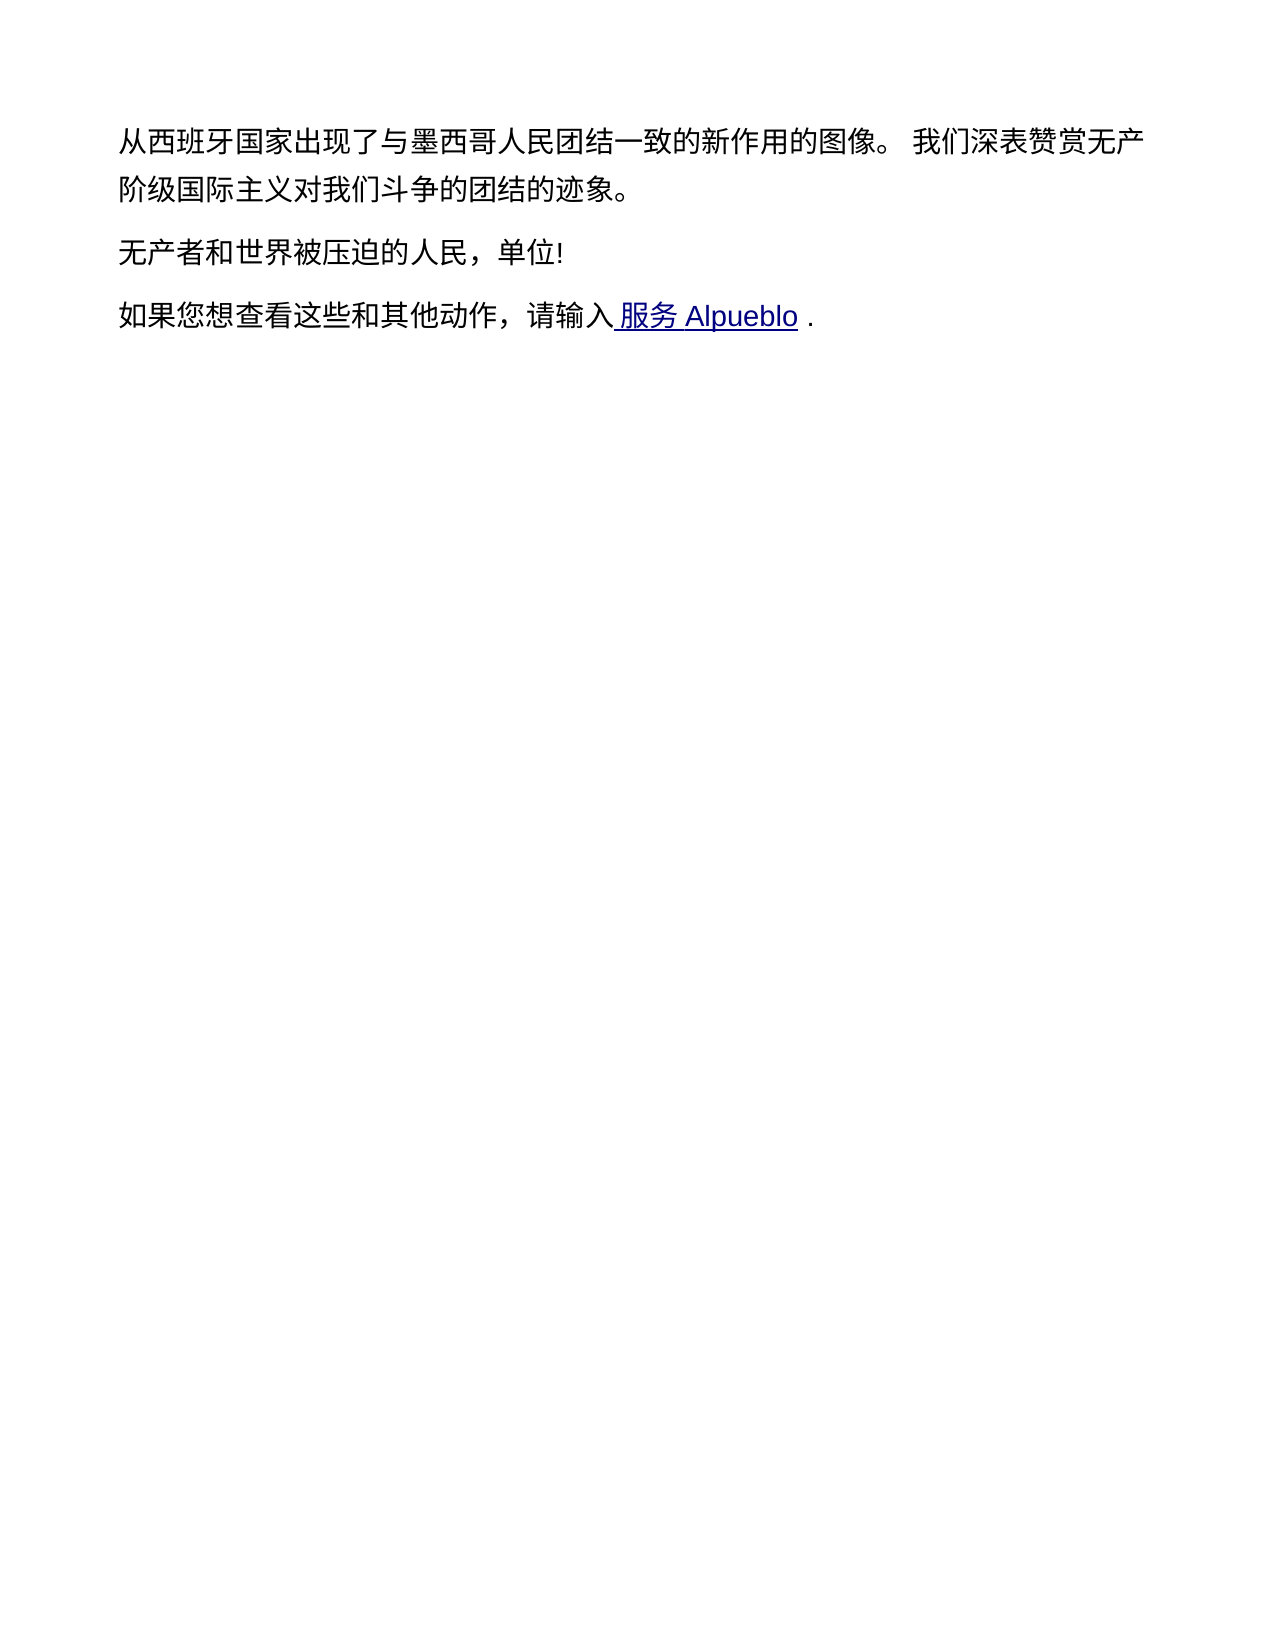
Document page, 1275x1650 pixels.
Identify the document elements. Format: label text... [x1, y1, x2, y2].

text 无产者和世界被压迫的人民，单位! [118, 230, 1157, 272]
text 如果您想查看这些和其他动作，请输入 服务Alpueblo . [118, 293, 1157, 335]
text 从西班牙国家出现了与墨西哥人民团结一致的新作用的图像。 我们深表赞赏无产阶级国际主义对我们斗争的团结的迹象。 [118, 118, 1157, 209]
